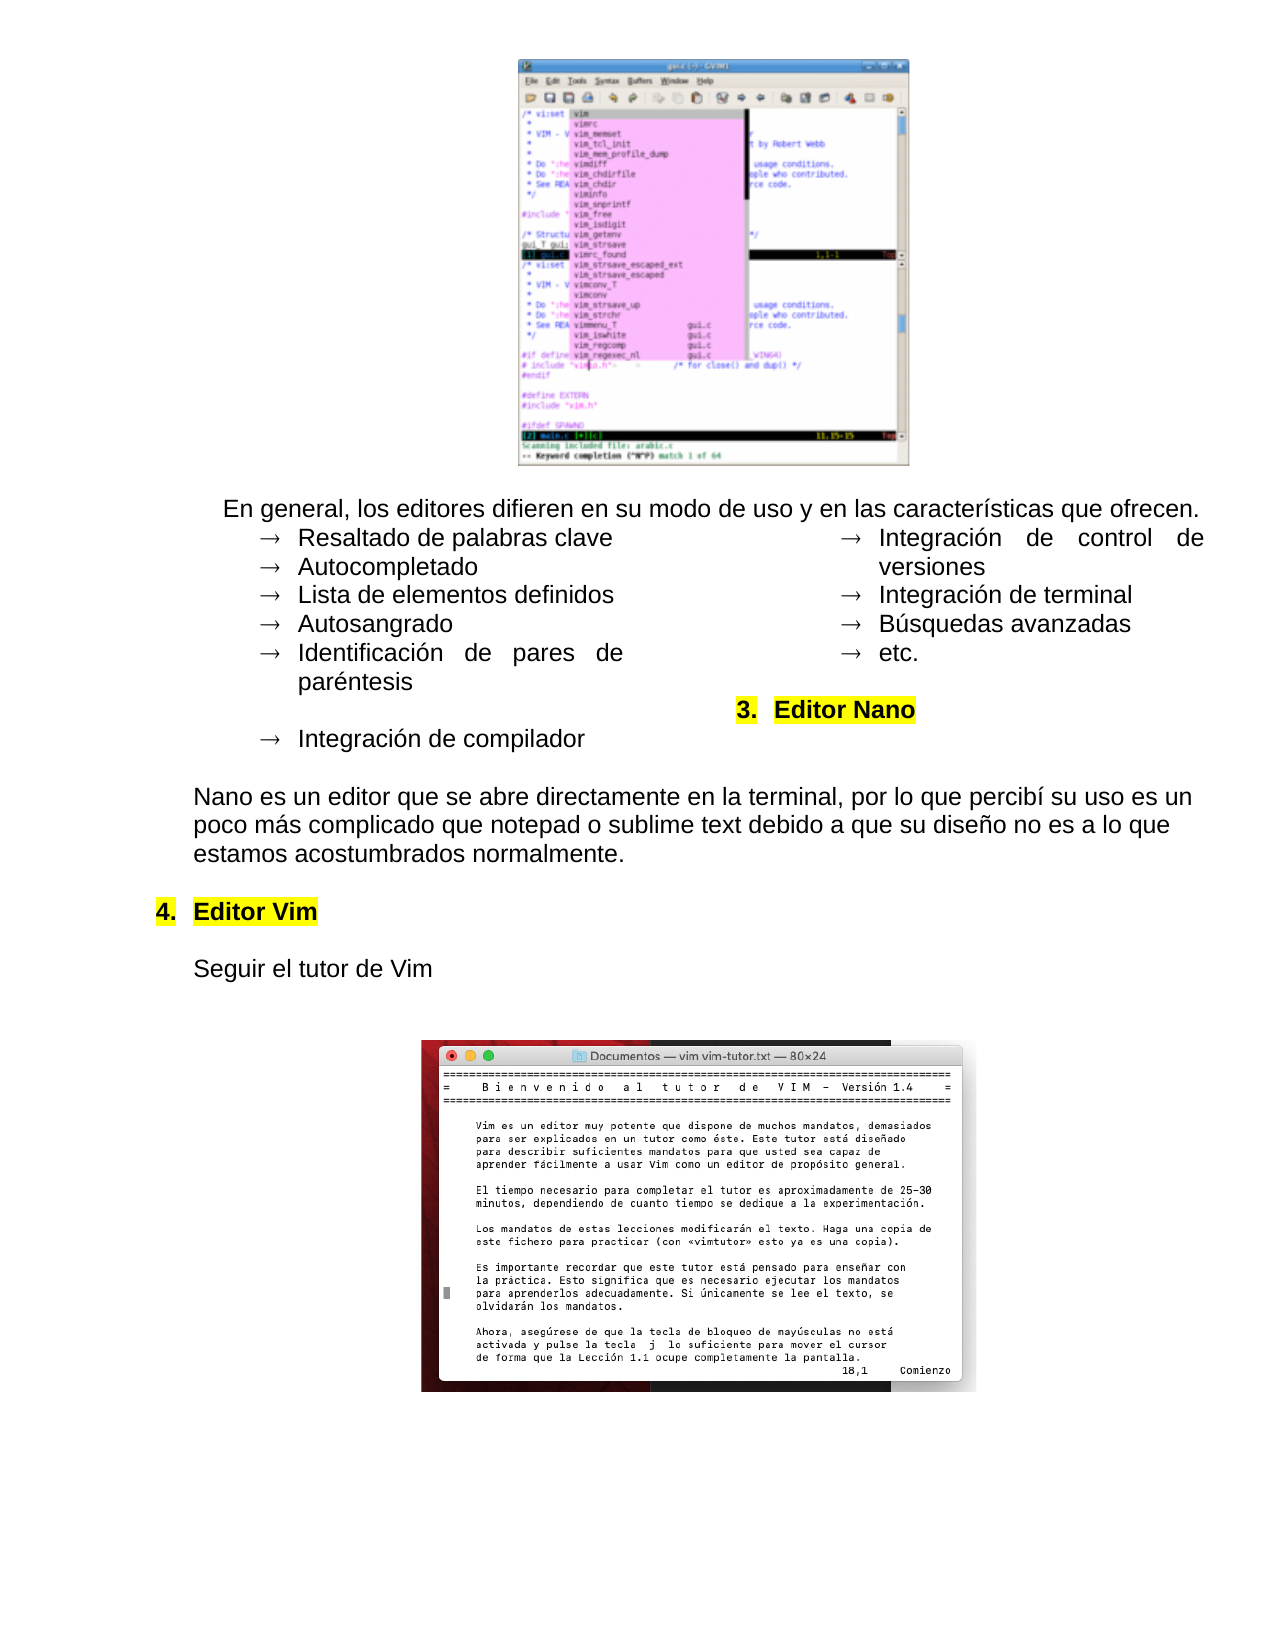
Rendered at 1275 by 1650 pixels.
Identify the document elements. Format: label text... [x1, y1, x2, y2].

list Integración de control de versiones [841, 523, 1205, 580]
list Integración de compilador [260, 724, 624, 753]
list Autosangrado [260, 609, 624, 638]
text Nano es un editor que se abre directamente en la terminal, por lo que percibí su uso es un poco más complicado que notepad o sublime text debido a que su diseño no es a lo que estamos acostumbrados normalmente. [193, 782, 1205, 868]
text En general, los editores difieren en su modo de uso y en las características que ofrecen. [223, 494, 1205, 523]
list Autocompletado [260, 551, 624, 580]
list Identificación de pares de paréntesis [260, 638, 624, 696]
list Búsquedas avanzadas [841, 609, 1205, 638]
list Lista de elementos definidos [260, 580, 624, 609]
text Seguir el tutor de Vim [193, 954, 1205, 983]
list Resaltado de palabras clave [260, 523, 624, 551]
list Editor Nano [736, 696, 1205, 724]
list Editor Vim [156, 897, 1205, 926]
list etc. [841, 638, 1205, 667]
list Integración de terminal [841, 580, 1205, 609]
